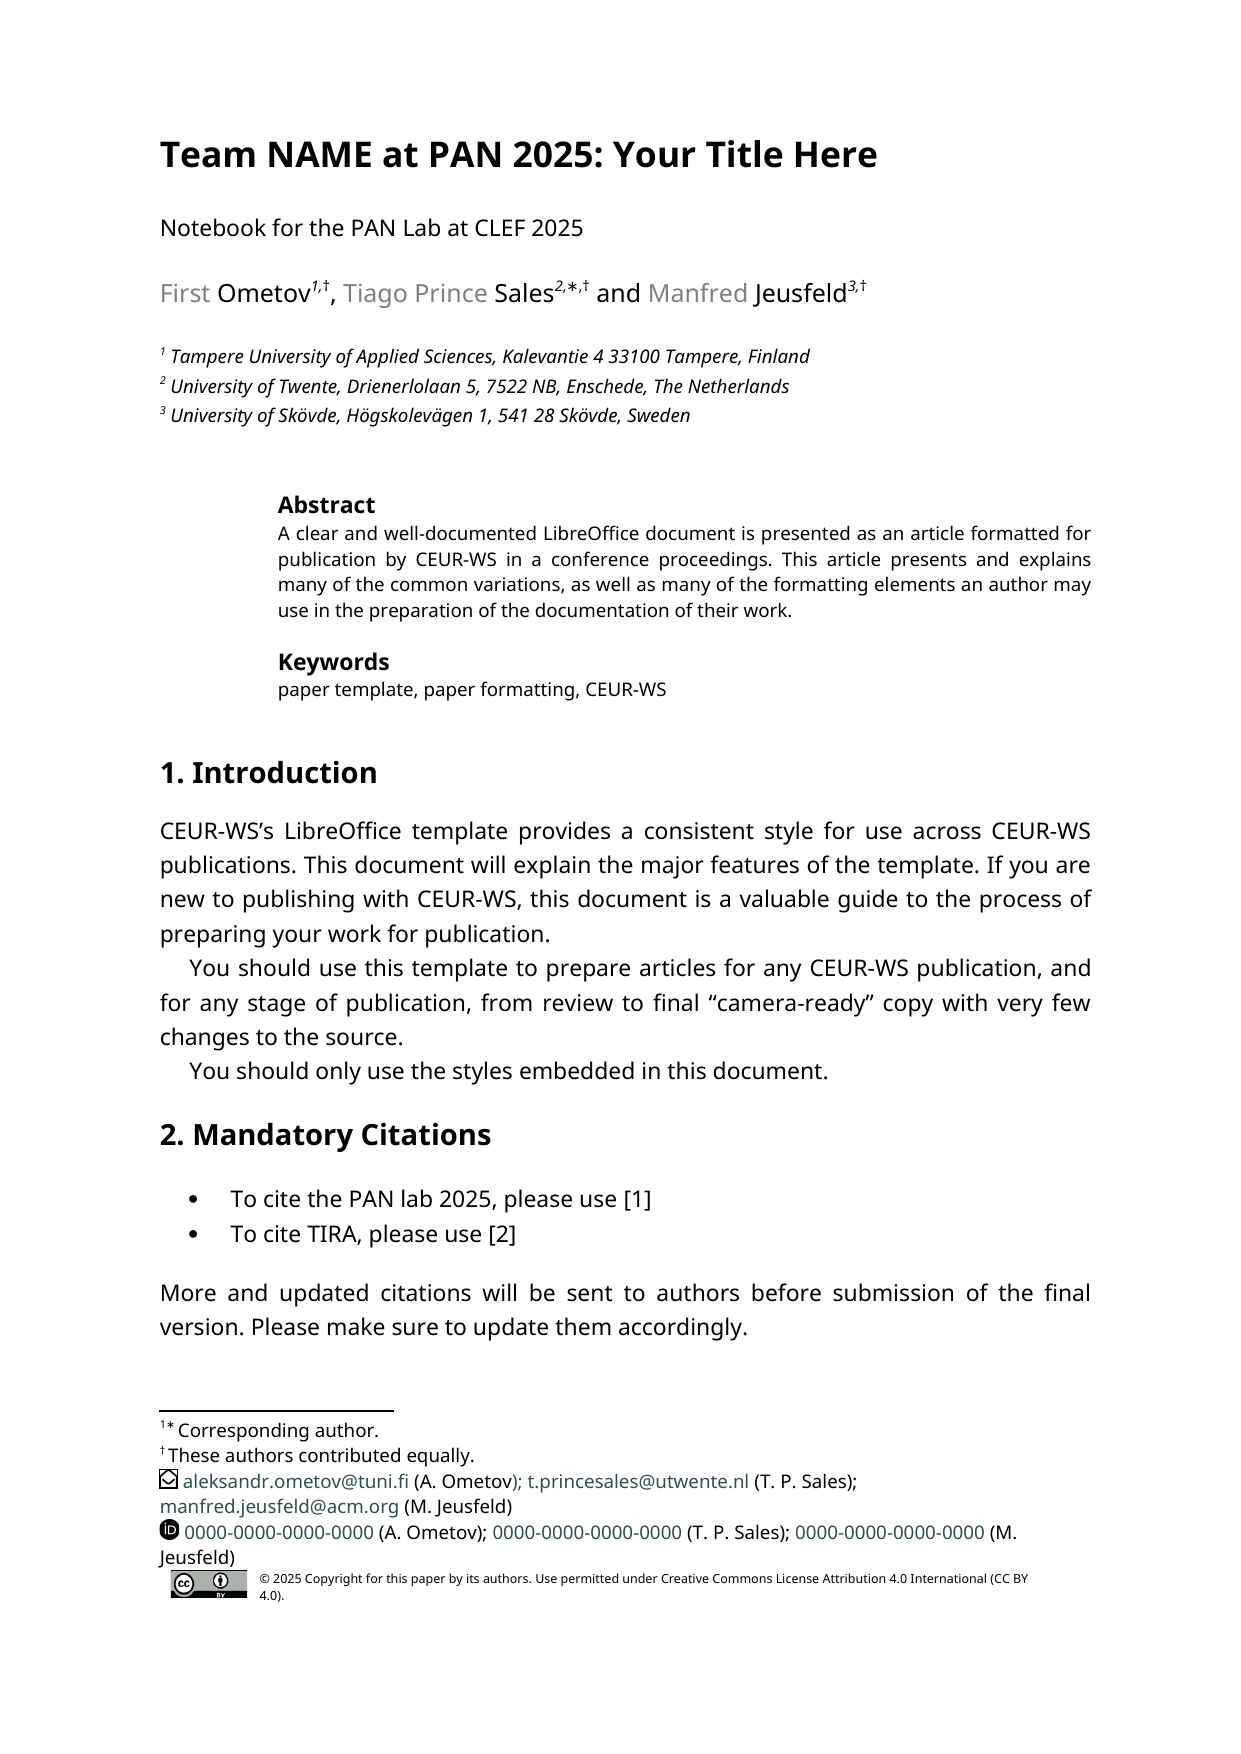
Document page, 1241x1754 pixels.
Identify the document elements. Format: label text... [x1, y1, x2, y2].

list To cite the PAN lab 2025, please use [1] [189, 1183, 1093, 1214]
text You should only use the styles embedded in this document. [159, 1055, 1093, 1086]
text 1 Tampere University of Applied Sciences, Kalevantie 4 33100 Tampere, Finland [159, 343, 1093, 369]
subtitle Mandatory Citations [159, 1114, 1093, 1154]
table_header © 2025 Copyright for this paper by its authors. Use permitted under Creative Commons License Attribution 4.0 International (CC BY 4.0). [248, 1570, 1042, 1604]
text Notebook for the PAN Lab at CLEF 2025 [159, 212, 1093, 243]
title Team NAME at PAN 2025: Your Title Here [159, 130, 1093, 178]
table_header [160, 1570, 248, 1604]
text paper template, paper formatting, CEUR-WS [159, 677, 1093, 702]
text CEUR-WS’s LibreOffice template provides a consistent style for use across CEUR-WS publications. This document will explain the major features of the template. If you are new to publishing with CEUR-WS, this document is a valuable guide to the process of preparing your work for publication. [159, 814, 1093, 949]
subtitle Introduction [159, 752, 1093, 792]
text A clear and well-documented LibreOffice document is presented as an article formatted for publication by CEUR-WS in a conference proceedings. This article presents and explains many of the common variations, as well as many of the formatting elements an author may use in the preparation of the documentation of their work. [278, 520, 1093, 622]
picture [160, 1470, 177, 1488]
list To cite TIRA, please use [2] [189, 1218, 1093, 1249]
text aleksandr.ometov@tuni.fi (A. Ometov); t.princesales@utwente.nl (T. P. Sales); manfred.jeusfeld@acm.org (M. Jeusfeld) [159, 1468, 1093, 1519]
title Keywords [278, 645, 1093, 677]
title Abstract [278, 489, 1093, 520]
text 2 University of Twente, Drienerlolaan 5, 7522 NB, Enschede, The Netherlands [159, 373, 1093, 398]
text You should use this template to prepare articles for any CEUR-WS publication, and for any stage of publication, from review to final “camera-ready” copy with very few changes to the source. [159, 952, 1093, 1052]
text 0000-0000-0000-0000 (A. Ometov); 0000-0000-0000-0000 (T. P. Sales); 0000-0000-0000-0000 (M. Jeusfeld) [159, 1519, 1093, 1570]
text First Ometov1,†, Tiago Prince Sales2,∗,† and Manfred Jeusfeld3,† [159, 276, 1093, 310]
text More and updated citations will be sent to authors before submission of the final version. Please make sure to update them accordingly. [159, 1277, 1093, 1343]
text 3 University of Skövde, Högskolevägen 1, 541 28 Skövde, Sweden [159, 403, 1093, 428]
picture [159, 1519, 180, 1540]
text † These authors contributed equally. [159, 1443, 1093, 1468]
text ∗ Corresponding author. [159, 1417, 1093, 1443]
